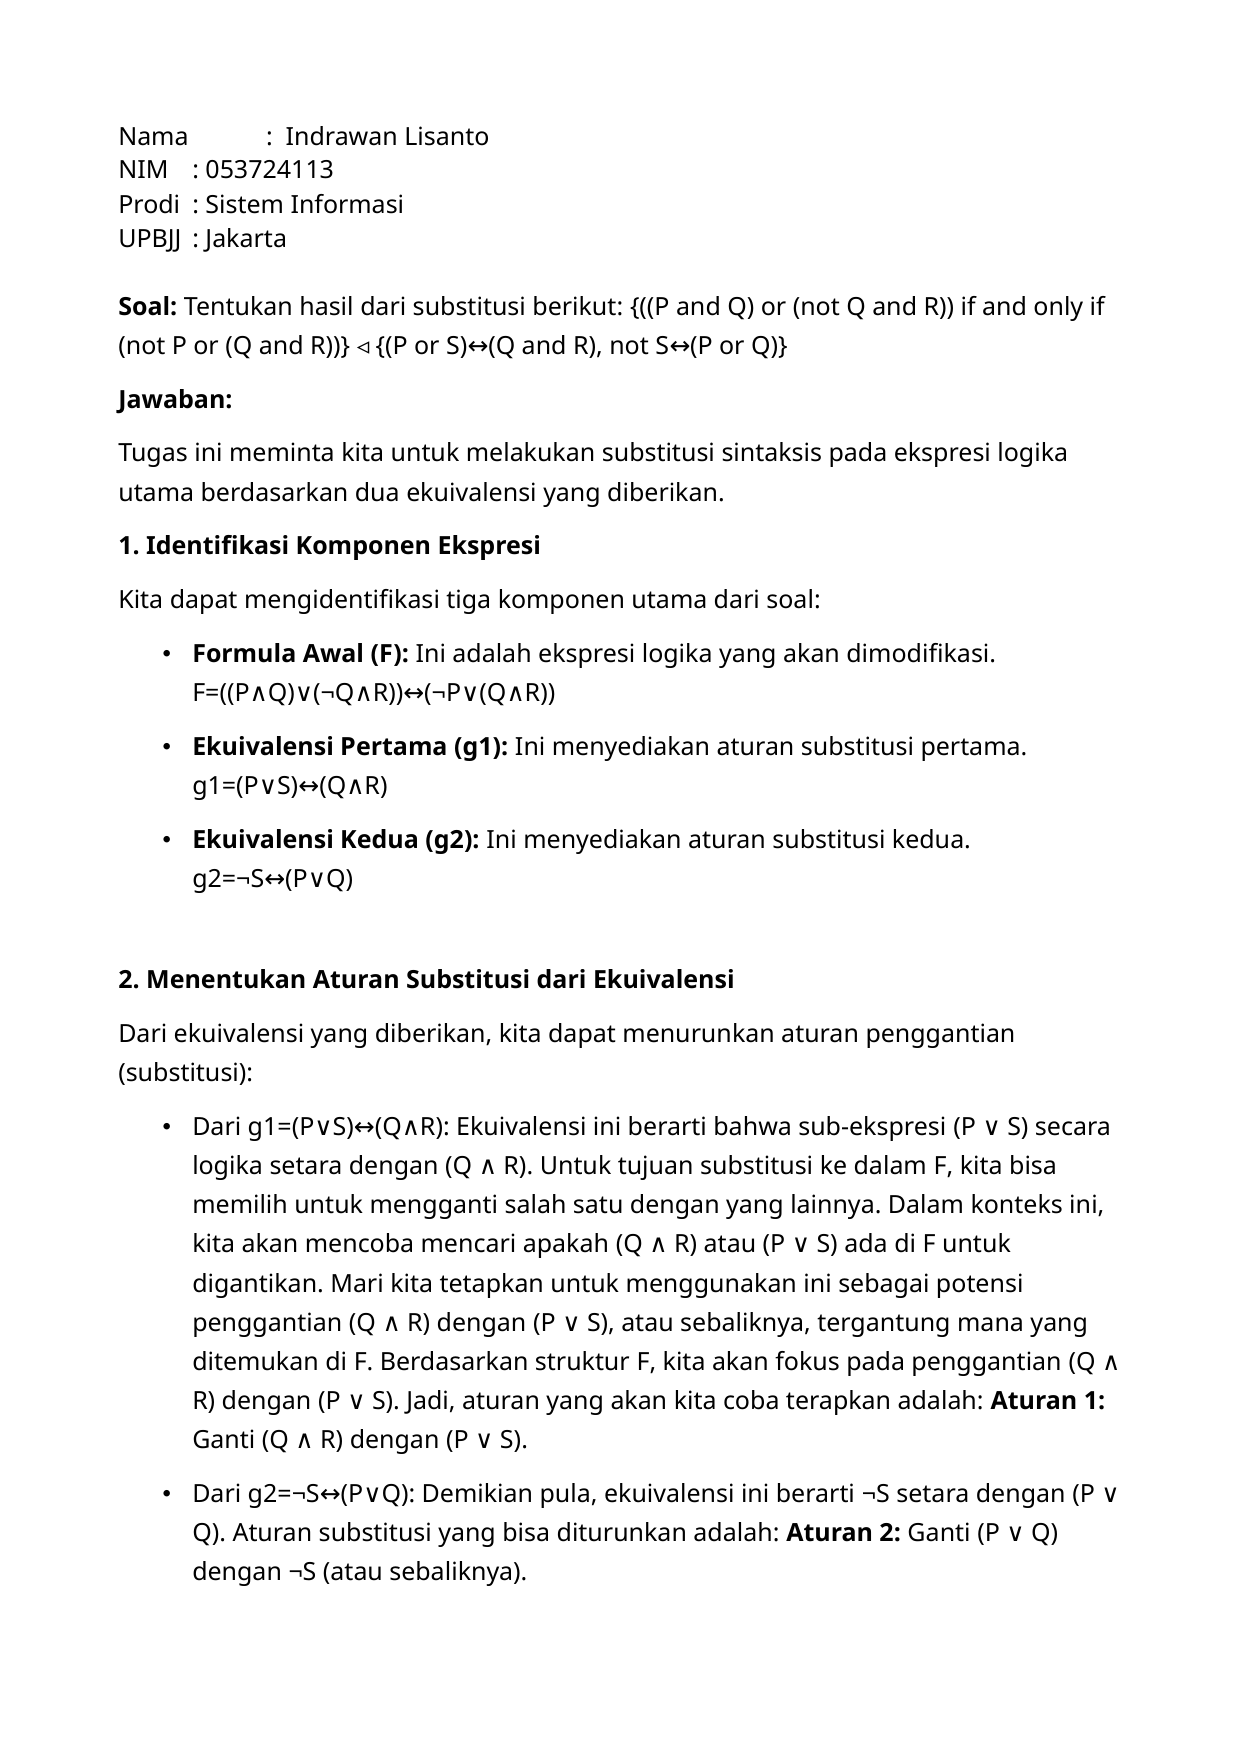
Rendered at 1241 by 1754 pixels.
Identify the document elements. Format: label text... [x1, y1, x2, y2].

text 2. Menentukan Aturan Substitusi dari Ekuivalensi [118, 962, 1122, 996]
list Ekuivalensi Pertama (g1): Ini menyediakan aturan substitusi pertama. g1=(P∨S)↔(Q∧R) [162, 728, 1122, 802]
list Dari g1=(P∨S)↔(Q∧R): Ekuivalensi ini berarti bahwa sub-ekspresi (P ∨ S) secara logika setara dengan (Q ∧ R). Untuk tujuan substitusi ke dalam F, kita bisa memilih untuk mengganti salah satu dengan yang lainnya. Dalam konteks ini, kita akan mencoba mencari apakah (Q ∧ R) atau (P ∨ S) ada di F untuk digantikan. Mari kita tetapkan untuk menggunakan ini sebagai potensi penggantian (Q ∧ R) dengan (P ∨ S), atau sebaliknya, tergantung mana yang ditemukan di F. Berdasarkan struktur F, kita akan fokus pada penggantian (Q ∧ R) dengan (P ∨ S). Jadi, aturan yang akan kita coba terapkan adalah: Aturan 1: Ganti (Q ∧ R) dengan (P ∨ S). [162, 1108, 1122, 1456]
text Nama : Indrawan Lisanto [118, 118, 1122, 152]
text 1. Identifikasi Komponen Ekspresi [118, 528, 1122, 562]
text Soal: Tentukan hasil dari substitusi berikut: {((P and Q) or (not Q and R)) if and only if (not P or (Q and R))} ◃ {(P or S)↔(Q and R), not S↔(P or Q)} [118, 288, 1122, 362]
list Ekuivalensi Kedua (g2): Ini menyediakan aturan substitusi kedua. g2=¬S↔(P∨Q) [162, 821, 1122, 894]
list Formula Awal (F): Ini adalah ekspresi logika yang akan dimodifikasi. F=((P∧Q)∨(¬Q∧R))↔(¬P∨(Q∧R)) [162, 636, 1122, 709]
text Jawaban: [118, 381, 1122, 415]
text Kita dapat mengidentifikasi tiga komponen utama dari soal: [118, 582, 1122, 616]
text Prodi : Sistem Informasi [118, 186, 1122, 220]
text UPBJJ : Jakarta [118, 220, 1122, 254]
text NIM : 053724113 [118, 152, 1122, 186]
text Tugas ini meminta kita untuk melakukan substitusi sintaksis pada ekspresi logika utama berdasarkan dua ekuivalensi yang diberikan. [118, 435, 1122, 508]
text Dari ekuivalensi yang diberikan, kita dapat menurunkan aturan penggantian (substitusi): [118, 1016, 1122, 1089]
list Dari g2=¬S↔(P∨Q): Demikian pula, ekuivalensi ini berarti ¬S setara dengan (P ∨ Q). Aturan substitusi yang bisa diturunkan adalah: Aturan 2: Ganti (P ∨ Q) dengan ¬S (atau sebaliknya). [162, 1476, 1122, 1588]
